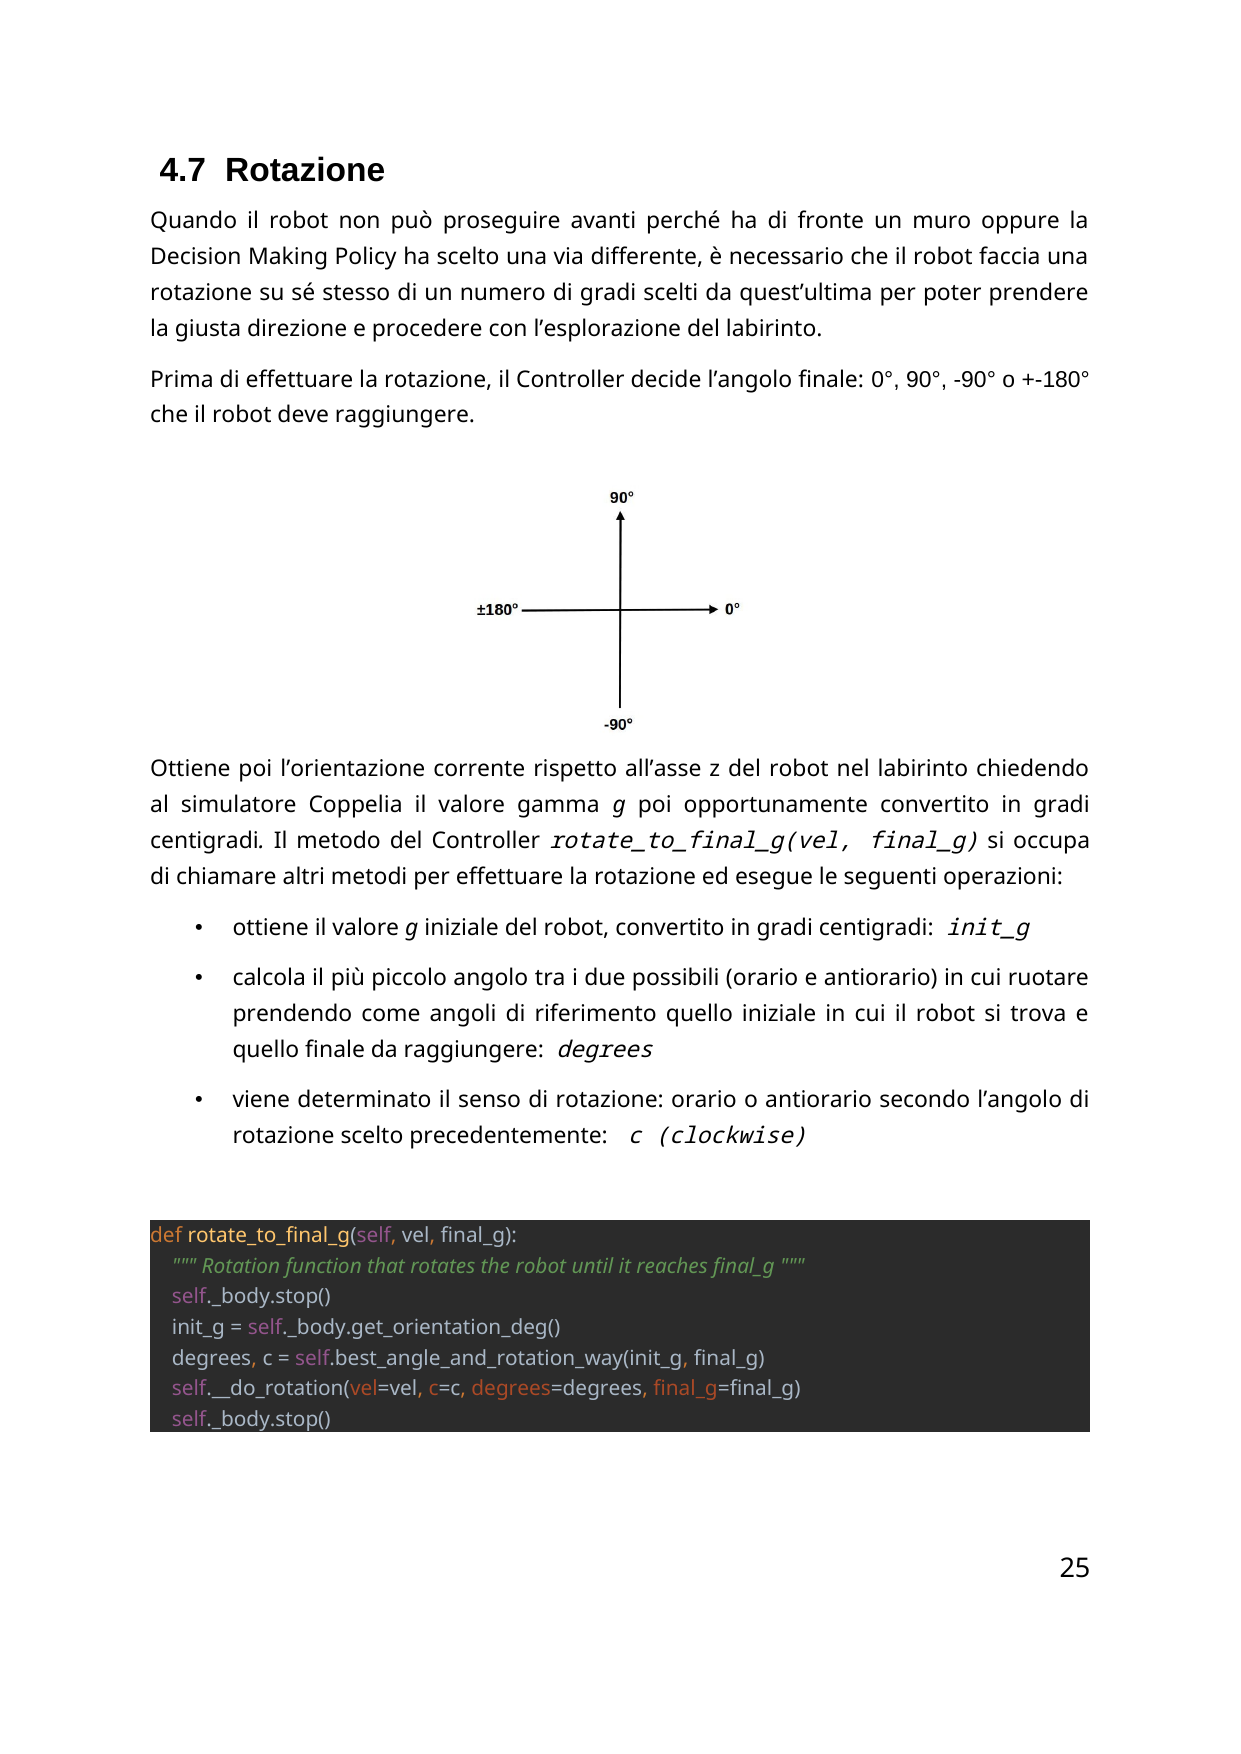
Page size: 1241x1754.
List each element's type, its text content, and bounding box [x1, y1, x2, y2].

text Quando il robot non può proseguire avanti perché ha di fronte un muro oppure la Decision Making Policy ha scelto una via differente, è necessario che il robot faccia una rotazione su sé stesso di un numero di gradi scelti da quest’ultima per poter prendere la giusta direzione e procedere con l’esplorazione del labirinto. [150, 204, 1090, 343]
text Prima di effettuare la rotazione, il Controller decide l’angolo finale: 0°, 90°, -90° o +-180° che il robot deve raggiungere. [150, 362, 1090, 430]
list ottiene il valore g iniziale del robot, convertito in gradi centigradi: init_g [195, 910, 1090, 942]
picture [470, 481, 760, 736]
text Ottiene poi l’orientazione corrente rispetto all’asse z del robot nel labirinto chiedendo al simulatore Coppelia il valore gamma g poi opportunamente convertito in gradi centigradi. Il metodo del Controller rotate_to_final_g(vel, final_g) si occupa di chiamare altri metodi per effettuare la rotazione ed esegue le seguenti operazioni: [150, 752, 1090, 891]
list viene determinato il senso di rotazione: orario o antiorario secondo l’angolo di rotazione scelto precedentemente: c (clockwise) [195, 1083, 1090, 1151]
subtitle Rotazione [150, 150, 1090, 189]
list calcola il più piccolo angolo tra i due possibili (orario e antiorario) in cui ruotare prendendo come angoli di riferimento quello iniziale in cui il robot si trova e quello finale da raggiungere: degrees [195, 961, 1090, 1064]
text def rotate_to_final_g(self, vel, final_g): """ Rotation function that rotates the robot until it reaches final_g """ self._body.stop() init_g = self._body.get_orientation_deg() degrees, c = self.best_angle_and_rotation_way(init_g, final_g) self.__do_rotation(vel=vel, c=c, degrees=degrees, final_g=final_g) self._body.stop() [150, 1220, 1090, 1432]
